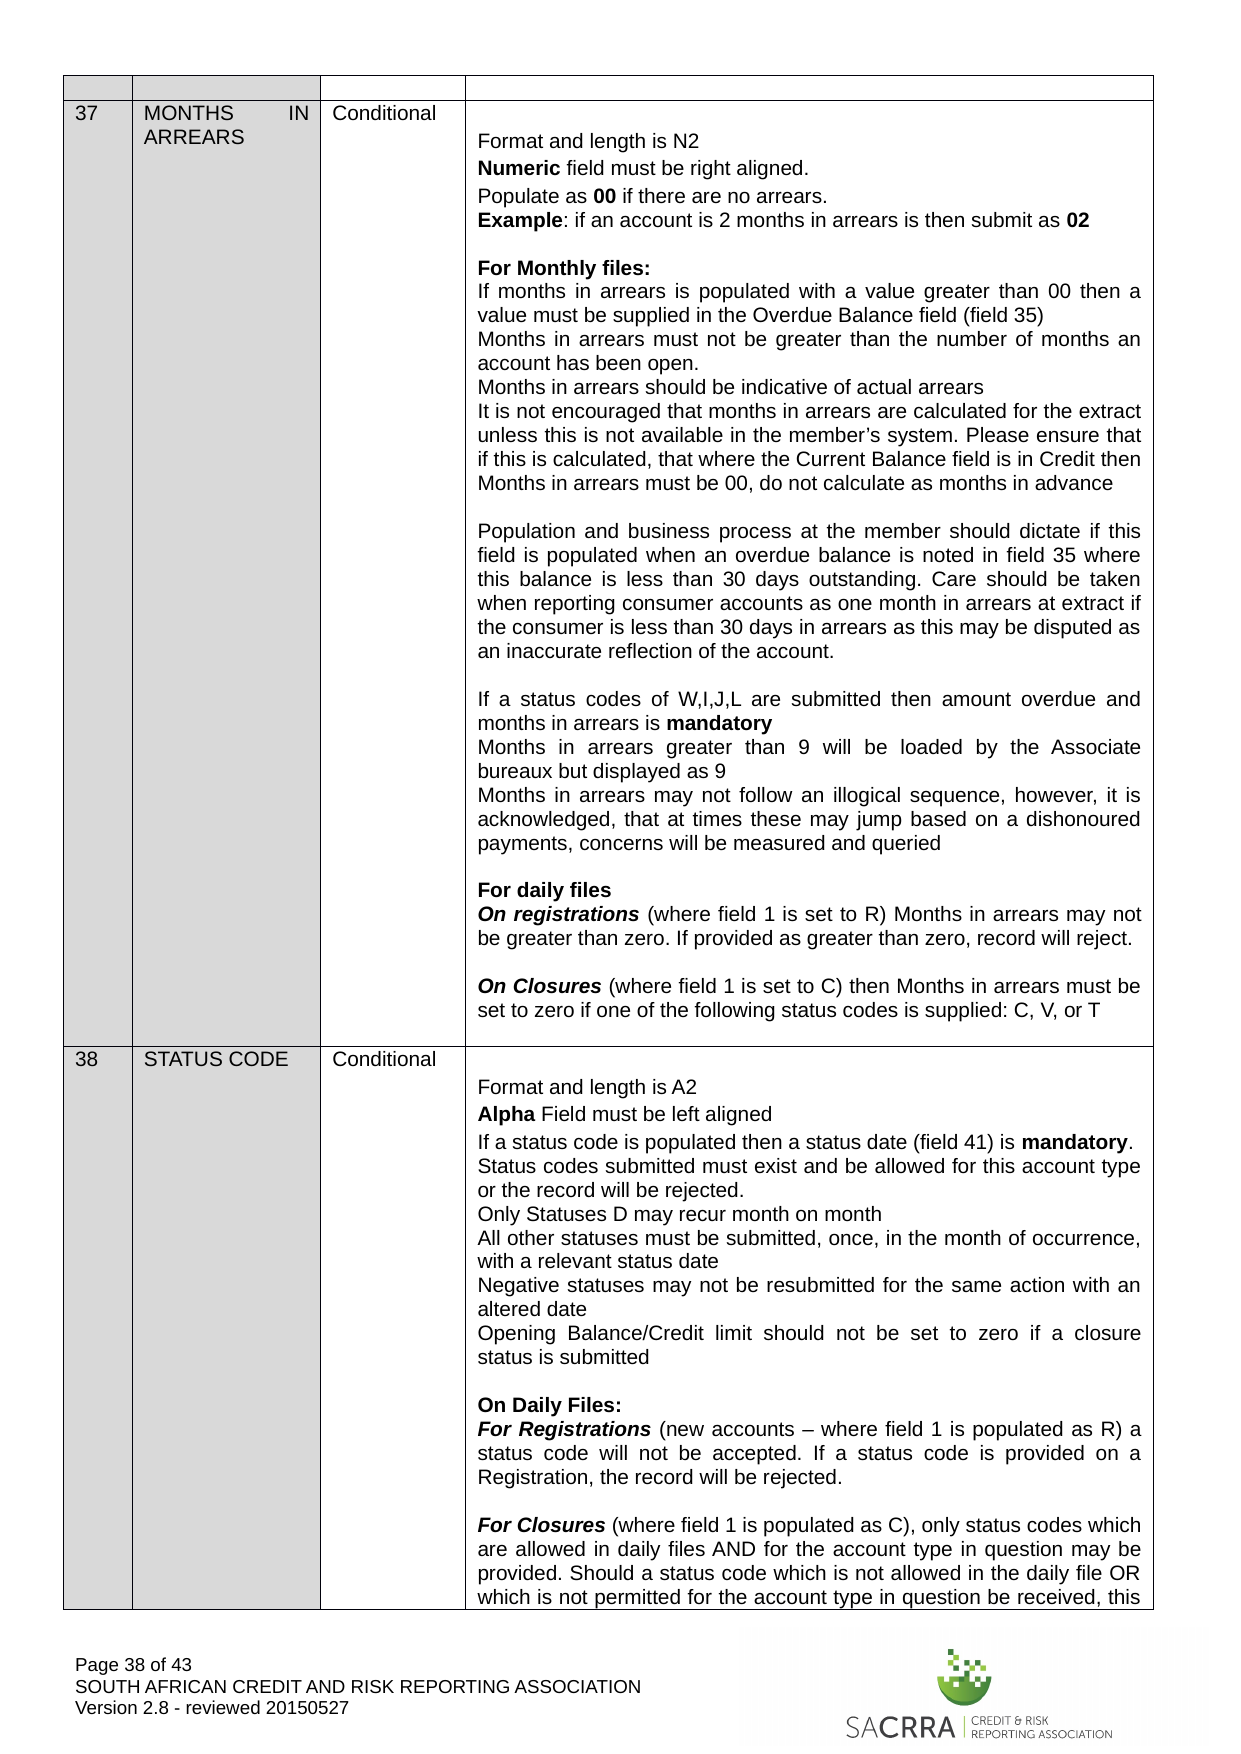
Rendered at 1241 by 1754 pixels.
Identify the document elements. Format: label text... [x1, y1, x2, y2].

table_cell Conditional [321, 1047, 465, 1609]
table_cell [321, 76, 465, 100]
table_cell MONTHS IN ARREARS [133, 101, 320, 1046]
table_cell 38 [64, 1047, 132, 1609]
table_cell Format and length is A2 Alpha Field must be left aligned If a status code is populated then a status date (field 41) is mandatory. Status codes submitted must exist and be allowed for this account type or the record will be rejected. Only Statuses D may recur month on month All other statuses must be submitted, once, in the month of occurrence, with a relevant status date Negative statuses may not be resubmitted for the same action with an altered date Opening Balance/Credit limit should not be set to zero if a closure status is submitted On Daily Files: For Registrations (new accounts – where field 1 is populated as R) a status code will not be accepted. If a status code is provided on a Registration, the record will be rejected. For Closures (where field 1 is populated as C), only status codes which are allowed in daily files AND for the account type in question may be provided. Should a status code which is not allowed in the daily file OR which is not permitted for the account type in question be received, this [466, 1047, 1153, 1609]
table_cell [133, 76, 320, 100]
table_cell Format and length is N2 Numeric field must be right aligned. Populate as 00 if there are no arrears. Example: if an account is 2 months in arrears is then submit as 02 For Monthly files: If months in arrears is populated with a value greater than 00 then a value must be supplied in the Overdue Balance field (field 35) Months in arrears must not be greater than the number of months an account has been open. Months in arrears should be indicative of actual arrears It is not encouraged that months in arrears are calculated for the extract unless this is not available in the member’s system. Please ensure that if this is calculated, that where the Current Balance field is in Credit then Months in arrears must be 00, do not calculate as months in advance Population and business process at the member should dictate if this field is populated when an overdue balance is noted in field 35 where this balance is less than 30 days outstanding. Care should be taken when reporting consumer accounts as one month in arrears at extract if the consumer is less than 30 days in arrears as this may be disputed as an inaccurate reflection of the account. If a status codes of W,I,J,L are submitted then amount overdue and months in arrears is mandatory Months in arrears greater than 9 will be loaded by the Associate bureaux but displayed as 9 Months in arrears may not follow an illogical sequence, however, it is acknowledged, that at times these may jump based on a dishonoured payments, concerns will be measured and queried For daily files On registrations (where field 1 is set to R) Months in arrears may not be greater than zero. If provided as greater than zero, record will reject. On Closures (where field 1 is set to C) then Months in arrears must be set to zero if one of the following status codes is supplied: C, V, or T [466, 101, 1153, 1046]
table_cell 37 [64, 101, 132, 1046]
table_cell Conditional [321, 101, 465, 1046]
picture [738, 1627, 1209, 1746]
table_cell STATUS CODE [133, 1047, 320, 1609]
table_cell [64, 76, 132, 100]
